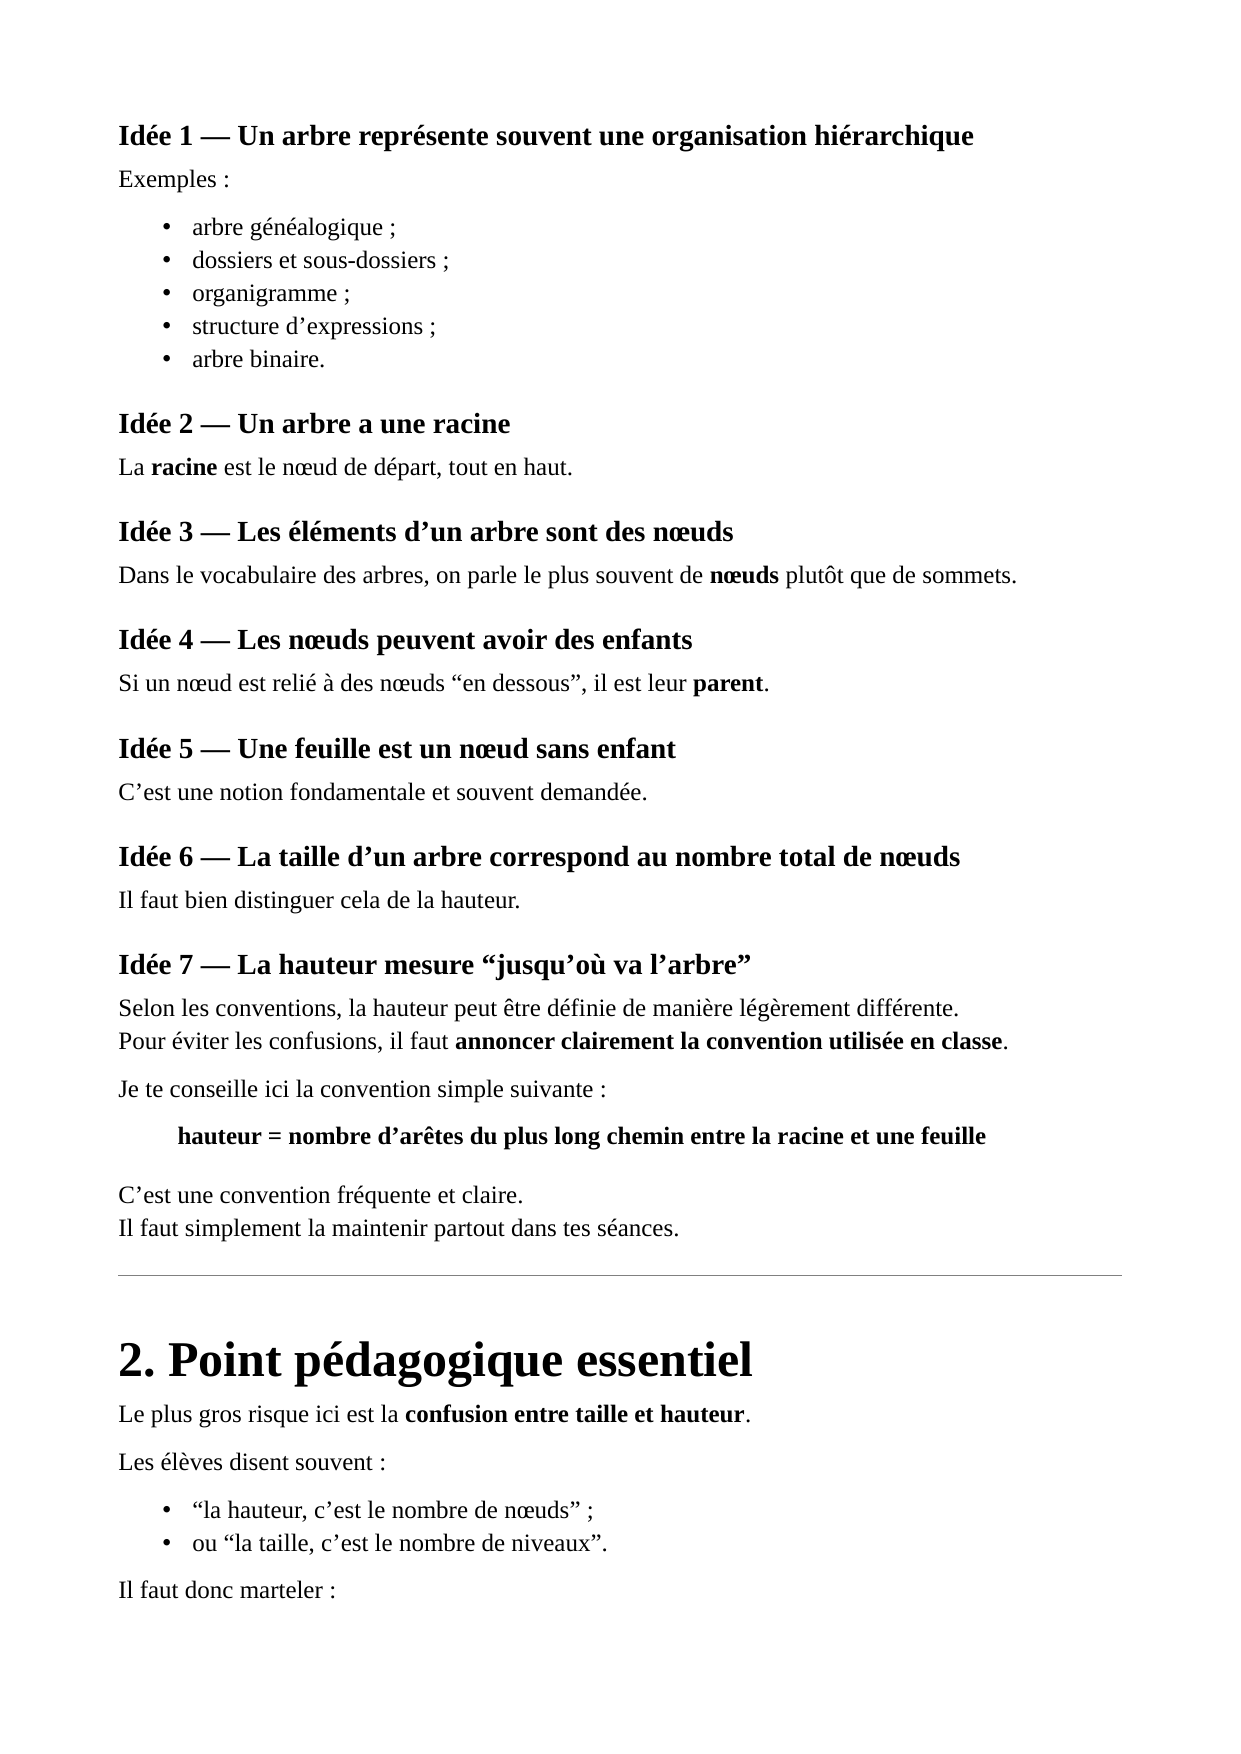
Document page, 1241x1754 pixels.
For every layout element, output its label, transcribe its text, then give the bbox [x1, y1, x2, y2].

list structure d’expressions ; [162, 311, 1122, 339]
subtitle Idée 4 — Les nœuds peuvent avoir des enfants [118, 622, 1122, 656]
list arbre binaire. [162, 344, 1122, 373]
text Les élèves disent souvent : [118, 1447, 1122, 1476]
list ou “la taille, c’est le nombre de niveaux”. [162, 1528, 1122, 1557]
text Je te conseille ici la convention simple suivante : [118, 1074, 1122, 1103]
subtitle Idée 5 — Une feuille est un nœud sans enfant [118, 731, 1122, 764]
text Si un nœud est relié à des nœuds “en dessous”, il est leur parent. [118, 668, 1122, 697]
subtitle Idée 7 — La hauteur mesure “jusqu’où va l’arbre” [118, 947, 1122, 981]
list dossiers et sous-dossiers ; [162, 245, 1122, 273]
text La racine est le nœud de départ, tout en haut. [118, 452, 1122, 481]
text Dans le vocabulaire des arbres, on parle le plus souvent de nœuds plutôt que de sommets. [118, 560, 1122, 589]
text Il faut donc marteler : [118, 1575, 1122, 1604]
text C’est une convention fréquente et claire. Il faut simplement la maintenir partout dans tes séances. [118, 1180, 1122, 1241]
text Le plus gros risque ici est la confusion entre taille et hauteur. [118, 1399, 1122, 1428]
text Exemples : [118, 164, 1122, 193]
text C’est une notion fondamentale et souvent demandée. [118, 777, 1122, 806]
list “la hauteur, c’est le nombre de nœuds” ; [162, 1495, 1122, 1523]
subtitle Idée 6 — La taille d’un arbre correspond au nombre total de nœuds [118, 839, 1122, 872]
subtitle 2. Point pédagogique essentiel [118, 1329, 1122, 1387]
text Selon les conventions, la hauteur peut être définie de manière légèrement différente. Pour éviter les confusions, il faut annoncer clairement la convention utilisée en classe. [118, 993, 1122, 1055]
subtitle Idée 2 — Un arbre a une racine [118, 406, 1122, 439]
subtitle Idée 1 — Un arbre représente souvent une organisation hiérarchique [118, 118, 1122, 152]
subtitle Idée 3 — Les éléments d’un arbre sont des nœuds [118, 514, 1122, 548]
list organigramme ; [162, 278, 1122, 307]
text hauteur = nombre d’arêtes du plus long chemin entre la racine et une feuille [177, 1121, 1063, 1150]
text Il faut bien distinguer cela de la hauteur. [118, 885, 1122, 914]
list arbre généalogique ; [162, 212, 1122, 241]
